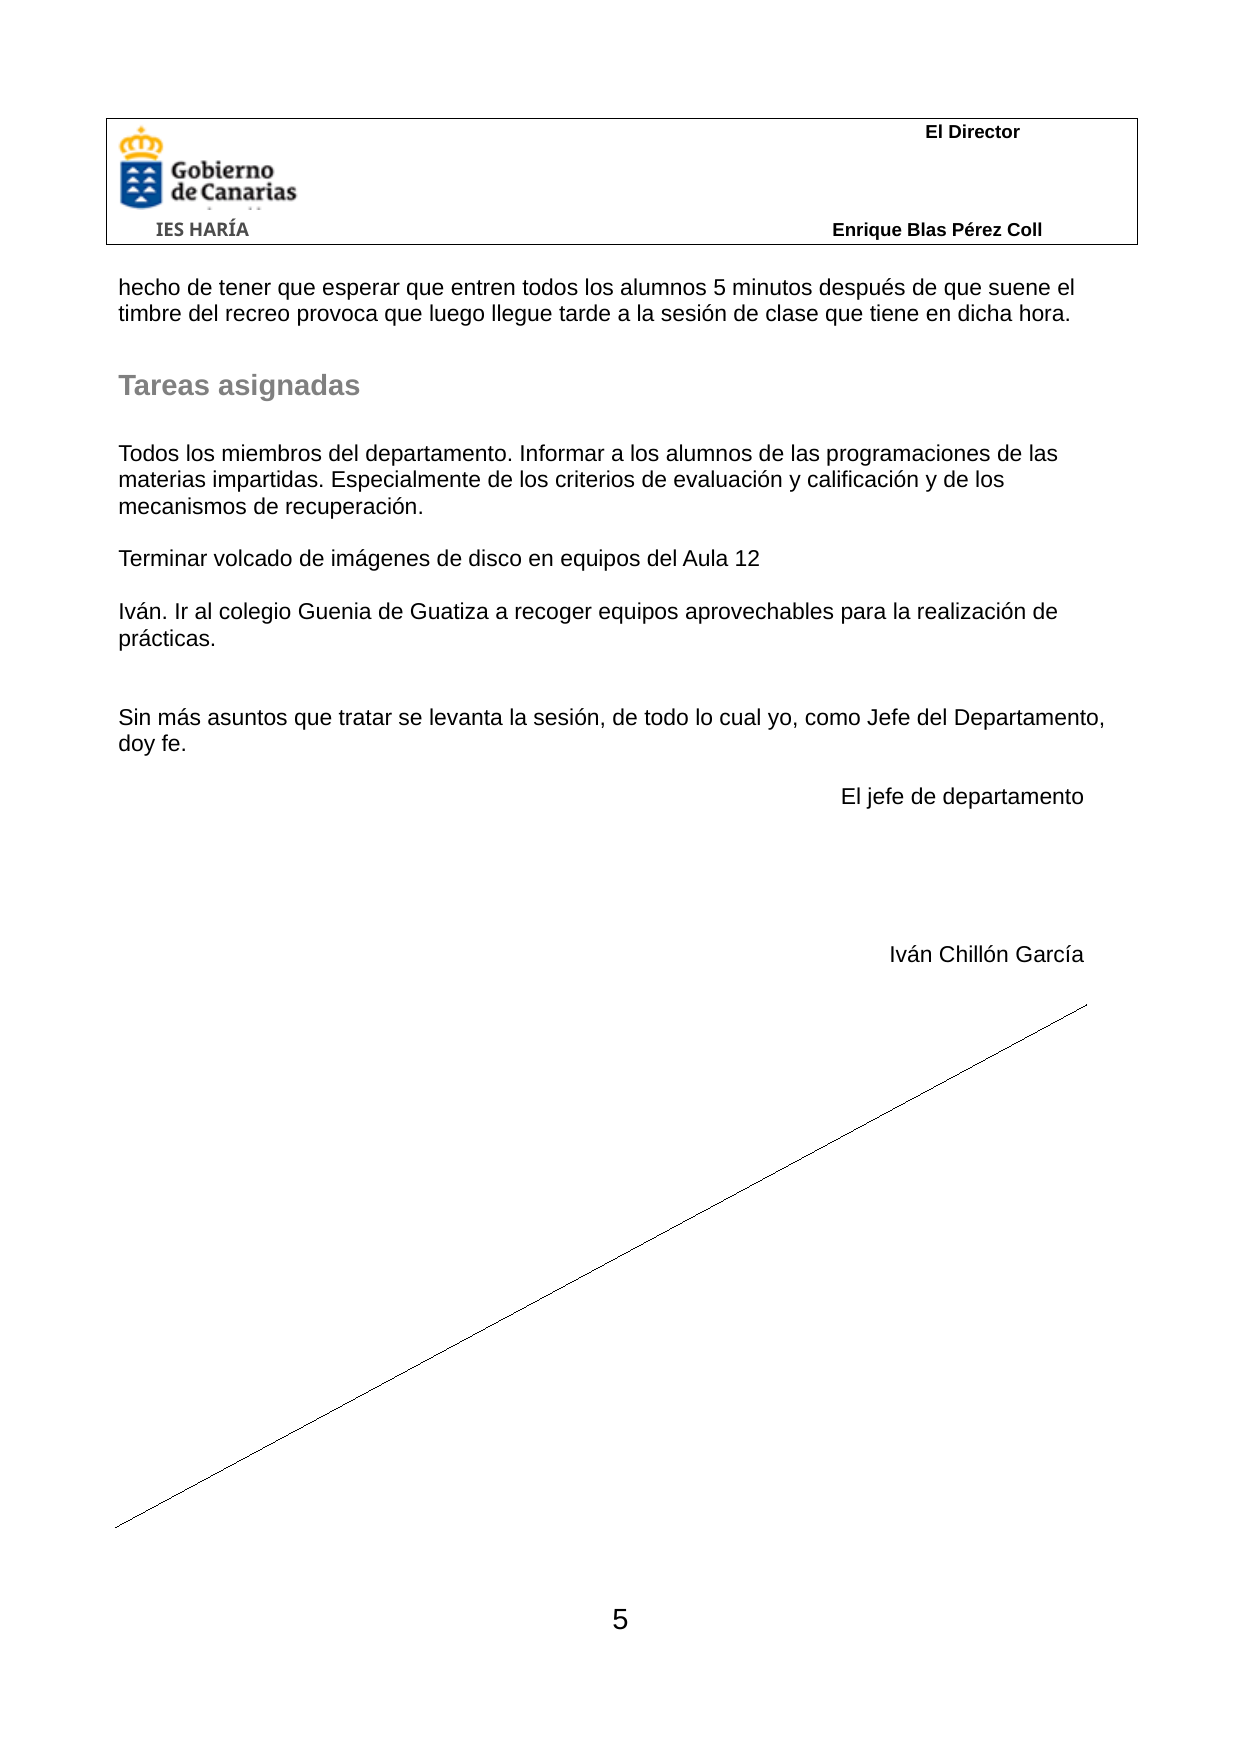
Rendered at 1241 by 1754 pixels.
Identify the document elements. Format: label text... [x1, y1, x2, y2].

text Iván Chillón García [118, 941, 1122, 967]
text Iván. Ir al colegio Guenia de Guatiza a recoger equipos aprovechables para la realización de prácticas. [118, 598, 1122, 651]
text El jefe de departamento [118, 783, 1122, 809]
text Terminar volcado de imágenes de disco en equipos del Aula 12 [118, 545, 1122, 572]
picture [115, 123, 300, 210]
text hecho de tener que esperar que entren todos los alumnos 5 minutos después de que suene el timbre del recreo provoca que luego llegue tarde a la sesión de clase que tiene en dicha hora. [118, 274, 1122, 327]
text Sin más asuntos que tratar se levanta la sesión, de todo lo cual yo, como Jefe del Departamento, doy fe. [118, 703, 1122, 756]
text Todos los miembros del departamento. Informar a los alumnos de las programaciones de las materias impartidas. Especialmente de los criterios de evaluación y calificación y de los mecanismos de recuperación. [118, 440, 1122, 519]
subtitle Tareas asignadas [118, 368, 1122, 401]
